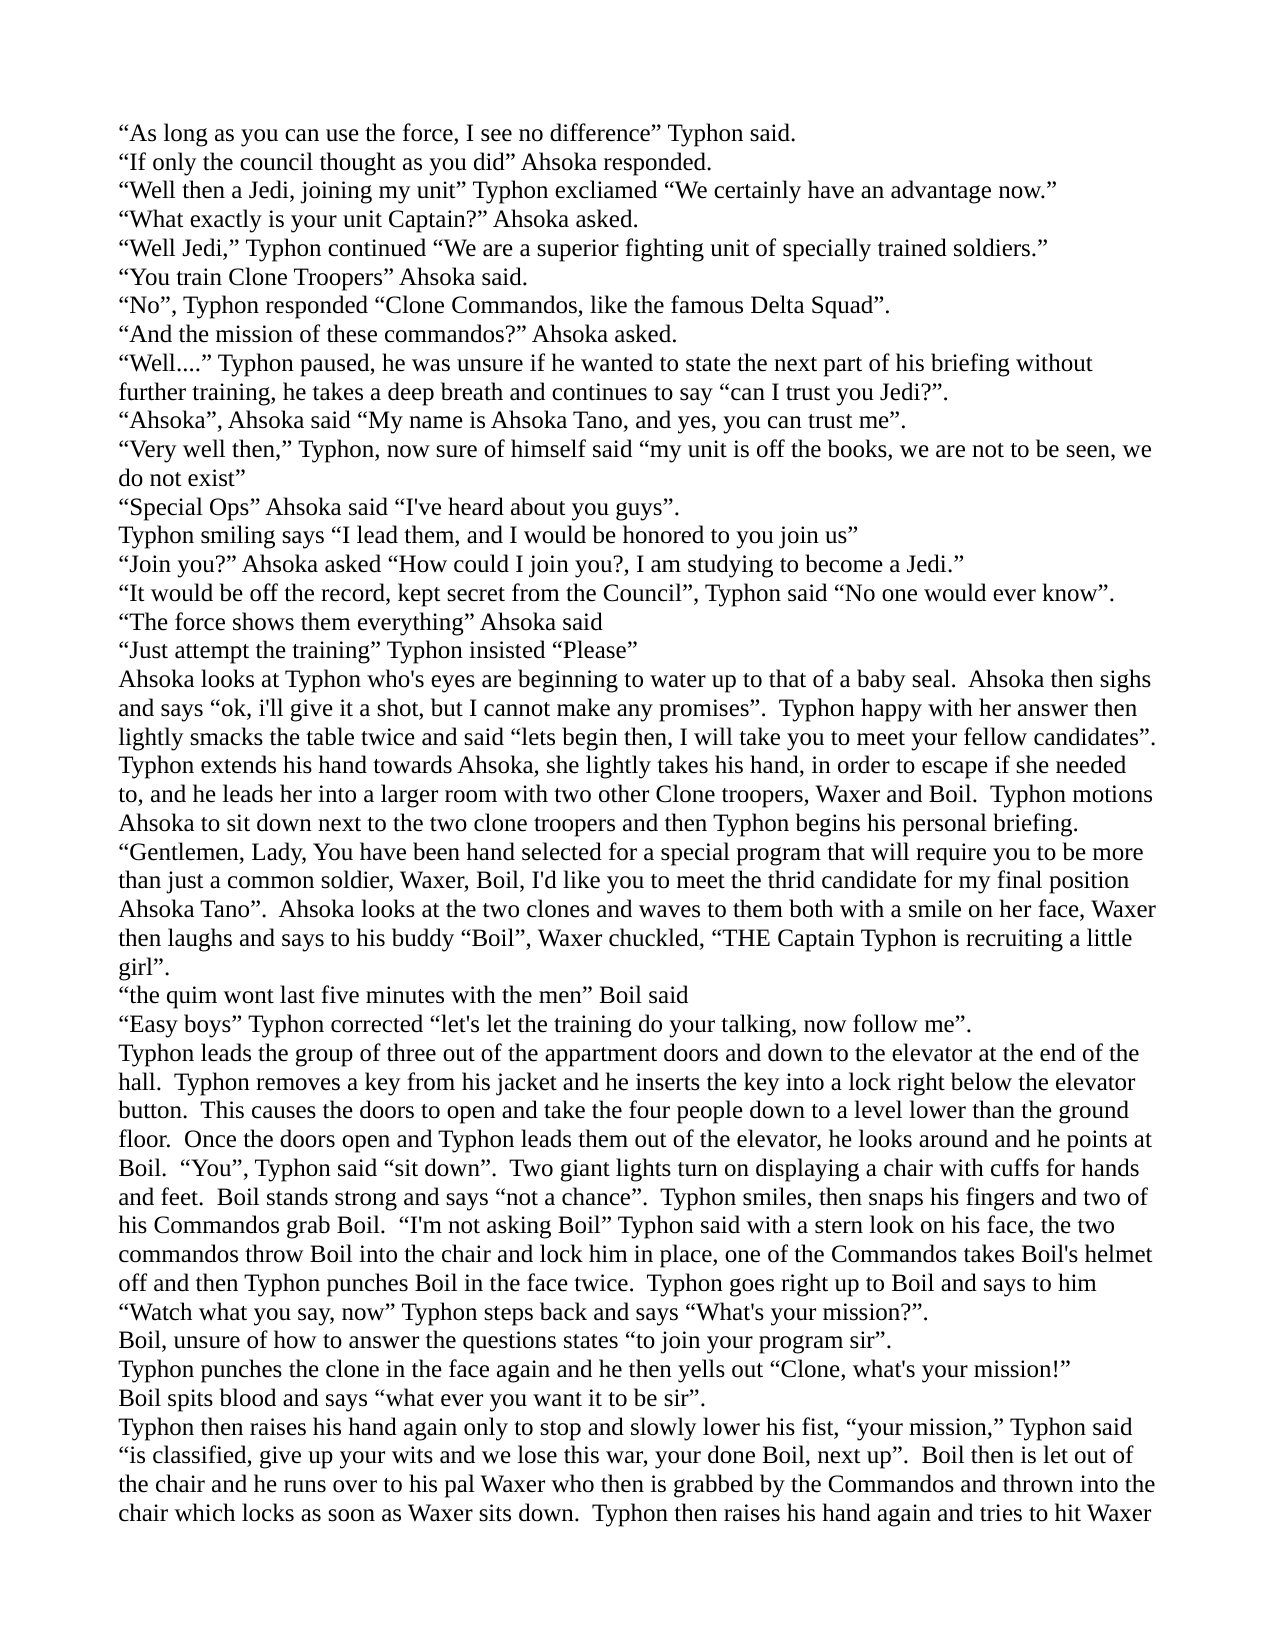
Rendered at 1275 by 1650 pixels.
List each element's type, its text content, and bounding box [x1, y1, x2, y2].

text “If only the council thought as you did” Ahsoka responded. [118, 147, 1157, 176]
text “Ahsoka”, Ahsoka said “My name is Ahsoka Tano, and yes, you can trust me”. [118, 406, 1157, 434]
text Typhon smiling says “I lead them, and I would be honored to you join us” [118, 521, 1157, 549]
text “Easy boys” Typhon corrected “let's let the training do your talking, now follow me”. [118, 1009, 1157, 1038]
text Boil, unsure of how to answer the questions states “to join your program sir”. [118, 1326, 1157, 1354]
text Ahsoka looks at Typhon who's eyes are beginning to water up to that of a baby seal. Ahsoka then sighs and says “ok, i'll give it a shot, but I cannot make any promises”. Typhon happy with her answer then lightly smacks the table twice and said “lets begin then, I will take you to meet your fellow candidates”. Typhon extends his hand towards Ahsoka, she lightly takes his hand, in order to escape if she needed to, and he leads her into a larger room with two other Clone troopers, Waxer and Boil. Typhon motions Ahsoka to sit down next to the two clone troopers and then Typhon begins his personal briefing. “Gentlemen, Lady, You have been hand selected for a special program that will require you to be more than just a common soldier, Waxer, Boil, I'd like you to meet the thrid candidate for my final position Ahsoka Tano”. Ahsoka looks at the two clones and waves to them both with a smile on her face, Waxer then laughs and says to his buddy “Boil”, Waxer chuckled, “THE Captain Typhon is recruiting a little girl”. [118, 664, 1157, 981]
text “As long as you can use the force, I see no difference” Typhon said. [118, 118, 1157, 147]
text “It would be off the record, kept secret from the Council”, Typhon said “No one would ever know”. [118, 578, 1157, 607]
text “What exactly is your unit Captain?” Ahsoka asked. [118, 204, 1157, 233]
text “Well Jedi,” Typhon continued “We are a superior fighting unit of specially trained soldiers.” [118, 233, 1157, 262]
text “Well then a Jedi, joining my unit” Typhon excliamed “We certainly have an advantage now.” [118, 176, 1157, 204]
text Typhon leads the group of three out of the appartment doors and down to the elevator at the end of the hall. Typhon removes a key from his jacket and he inserts the key into a lock right below the elevator button. This causes the doors to open and take the four people down to a level lower than the ground floor. Once the doors open and Typhon leads them out of the elevator, he looks around and he points at Boil. “You”, Typhon said “sit down”. Two giant lights turn on displaying a chair with cuffs for hands and feet. Boil stands strong and says “not a chance”. Typhon smiles, then snaps his fingers and two of his Commandos grab Boil. “I'm not asking Boil” Typhon said with a stern look on his face, the two commandos throw Boil into the chair and lock him in place, one of the Commandos takes Boil's helmet off and then Typhon punches Boil in the face twice. Typhon goes right up to Boil and says to him “Watch what you say, now” Typhon steps back and says “What's your mission?”. [118, 1038, 1157, 1326]
text Typhon punches the clone in the face again and he then yells out “Clone, what's your mission!” [118, 1354, 1157, 1383]
text “You train Clone Troopers” Ahsoka said. [118, 262, 1157, 291]
text Boil spits blood and says “what ever you want it to be sir”. [118, 1383, 1157, 1412]
text “No”, Typhon responded “Clone Commandos, like the famous Delta Squad”. [118, 291, 1157, 319]
text “Very well then,” Typhon, now sure of himself said “my unit is off the books, we are not to be seen, we do not exist” [118, 434, 1157, 492]
text “The force shows them everything” Ahsoka said [118, 607, 1157, 636]
text “Special Ops” Ahsoka said “I've heard about you guys”. [118, 492, 1157, 521]
text “Well....” Typhon paused, he was unsure if he wanted to state the next part of his briefing without further training, he takes a deep breath and continues to say “can I trust you Jedi?”. [118, 348, 1157, 406]
text “Join you?” Ahsoka asked “How could I join you?, I am studying to become a Jedi.” [118, 549, 1157, 578]
text “Just attempt the training” Typhon insisted “Please” [118, 636, 1157, 664]
text “the quim wont last five minutes with the men” Boil said [118, 981, 1157, 1009]
text “And the mission of these commandos?” Ahsoka asked. [118, 319, 1157, 348]
text Typhon then raises his hand again only to stop and slowly lower his fist, “your mission,” Typhon said “is classified, give up your wits and we lose this war, your done Boil, next up”. Boil then is let out of the chair and he runs over to his pal Waxer who then is grabbed by the Commandos and thrown into the chair which locks as soon as Waxer sits down. Typhon then raises his hand again and tries to hit Waxer [118, 1412, 1157, 1527]
